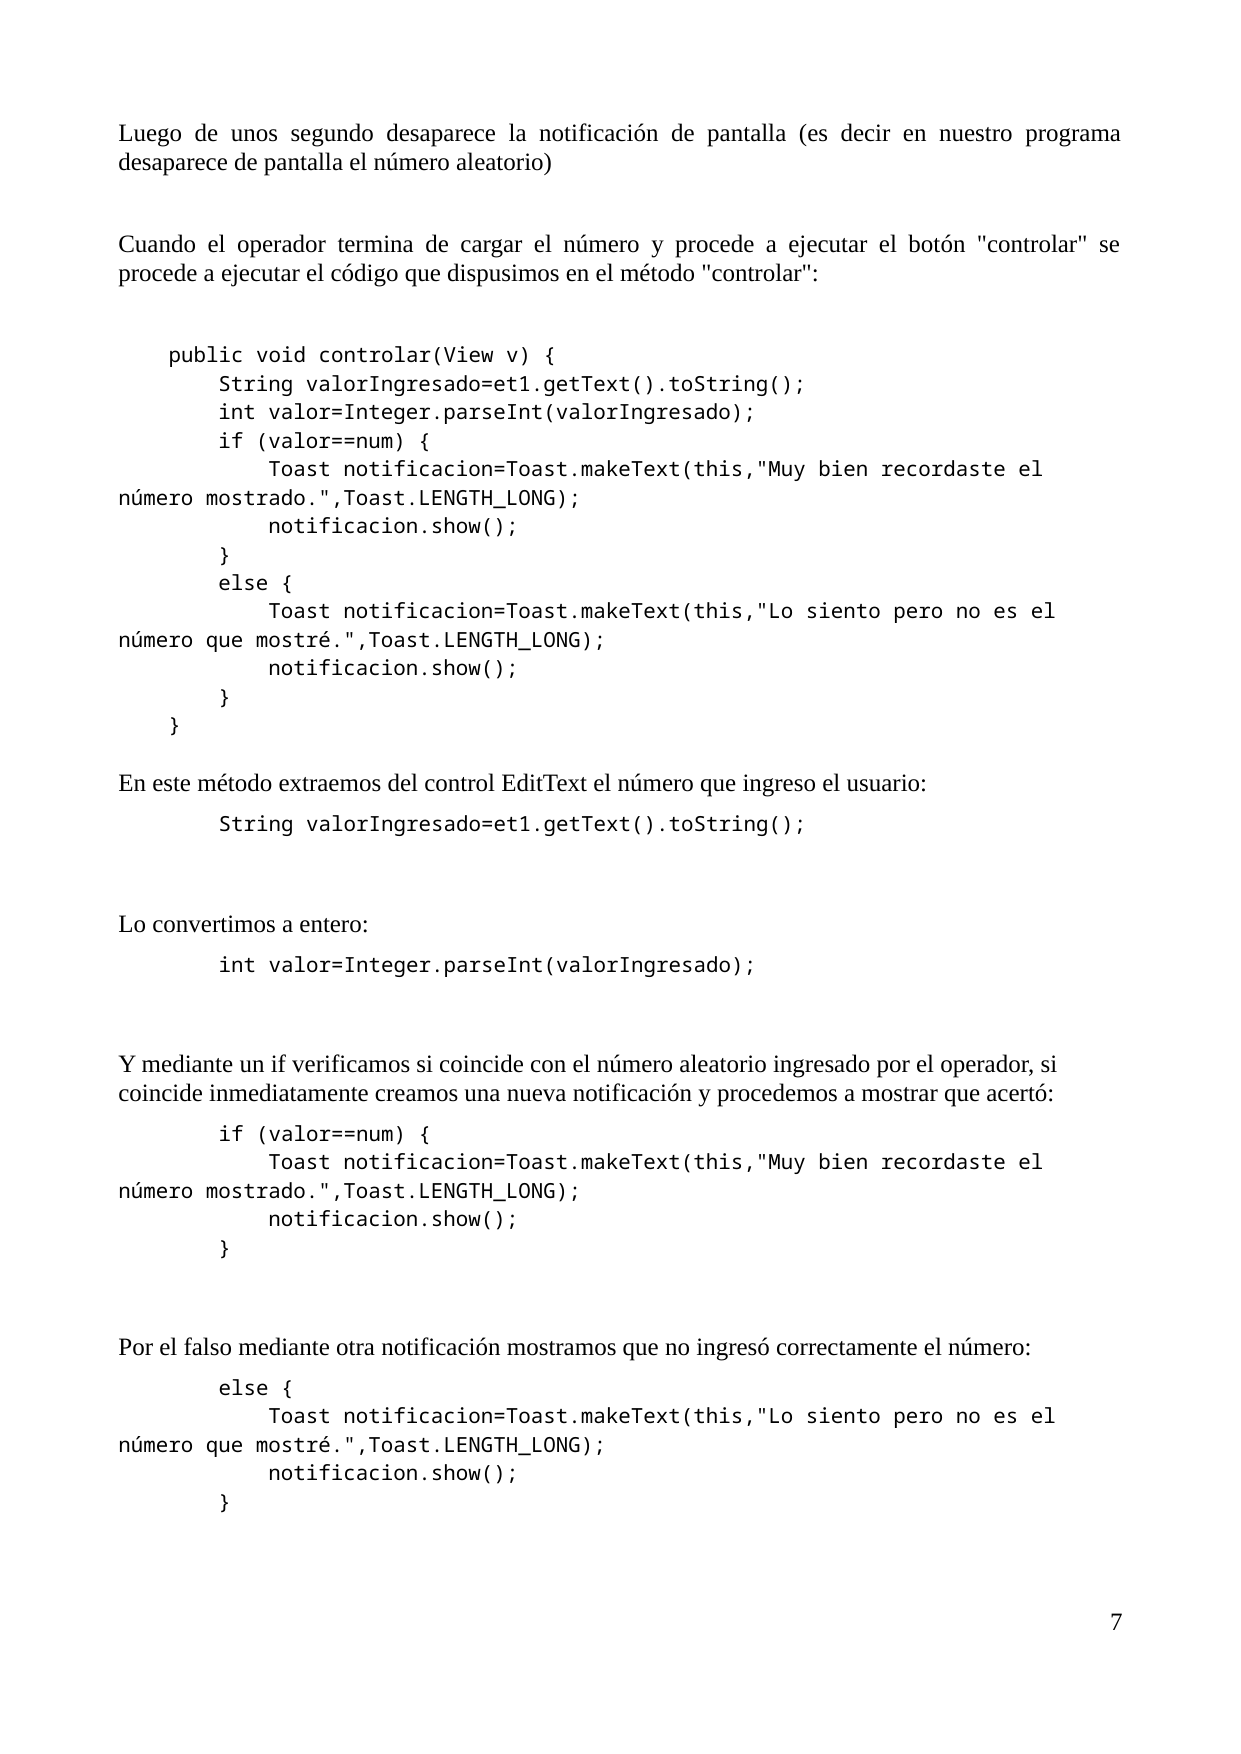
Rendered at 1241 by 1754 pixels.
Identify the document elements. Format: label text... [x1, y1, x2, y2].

text if (valor==num) { [118, 426, 1122, 454]
text } [118, 682, 1122, 710]
text Toast notificacion=Toast.makeText(this,"Lo siento pero no es el número que mostré.",Toast.LENGTH_LONG); [118, 597, 1122, 653]
text int valor=Integer.parseInt(valorIngresado); [118, 950, 1122, 978]
text Y mediante un if verificamos si coincide con el número aleatorio ingresado por el operador, si coincide inmediatamente creamos una nueva notificación y procedemos a mostrar que acertó: [118, 1049, 1122, 1107]
text Toast notificacion=Toast.makeText(this,"Muy bien recordaste el número mostrado.",Toast.LENGTH_LONG); [118, 454, 1122, 511]
text int valor=Integer.parseInt(valorIngresado); [118, 397, 1122, 426]
text String valorIngresado=et1.getText().toString(); [118, 369, 1122, 397]
text } [118, 1487, 1122, 1515]
text else { [118, 568, 1122, 597]
text public void controlar(View v) { [118, 341, 1122, 369]
text if (valor==num) { [118, 1119, 1122, 1147]
text Por el falso mediante otra notificación mostramos que no ingresó correctamente el número: [118, 1332, 1122, 1361]
text notificacion.show(); [118, 1458, 1122, 1487]
text Cuando el operador termina de cargar el número y procede a ejecutar el botón "controlar" se procede a ejecutar el código que dispusimos en el método "controlar": [118, 229, 1122, 287]
text } [118, 710, 1122, 739]
text notificacion.show(); [118, 1204, 1122, 1233]
text Luego de unos segundo desaparece la notificación de pantalla (es decir en nuestro programa desaparece de pantalla el número aleatorio) [118, 118, 1122, 176]
text En este método extraemos del control EditText el número que ingreso el usuario: [118, 768, 1122, 797]
text } [118, 1233, 1122, 1261]
text else { [118, 1373, 1122, 1402]
text Toast notificacion=Toast.makeText(this,"Lo siento pero no es el número que mostré.",Toast.LENGTH_LONG); [118, 1402, 1122, 1458]
text notificacion.show(); [118, 653, 1122, 682]
text Toast notificacion=Toast.makeText(this,"Muy bien recordaste el número mostrado.",Toast.LENGTH_LONG); [118, 1147, 1122, 1204]
text String valorIngresado=et1.getText().toString(); [118, 809, 1122, 838]
text } [118, 540, 1122, 568]
text notificacion.show(); [118, 511, 1122, 540]
text Lo convertimos a entero: [118, 909, 1122, 937]
